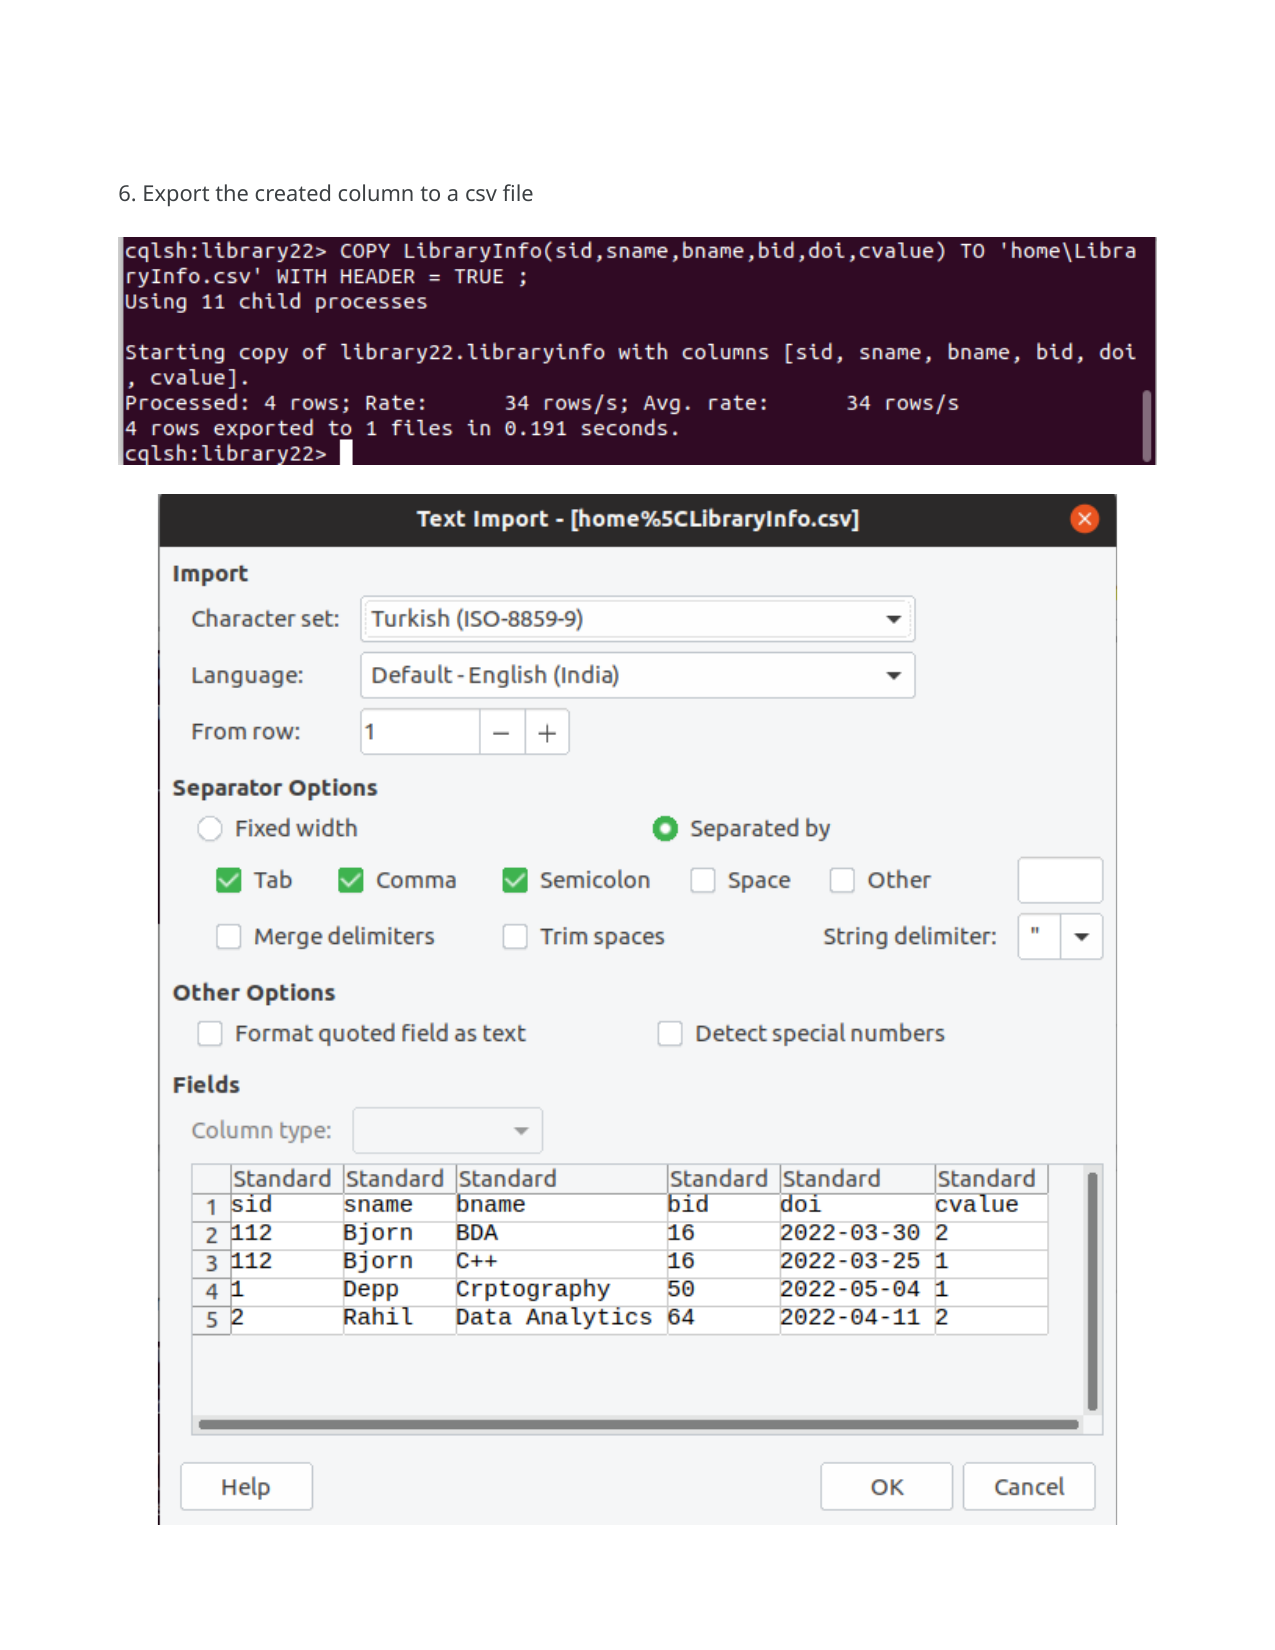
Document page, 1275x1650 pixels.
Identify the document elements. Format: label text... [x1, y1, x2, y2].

text 6. Export the created column to a csv file [118, 178, 1157, 207]
picture [157, 494, 1118, 1525]
picture [118, 237, 1157, 465]
